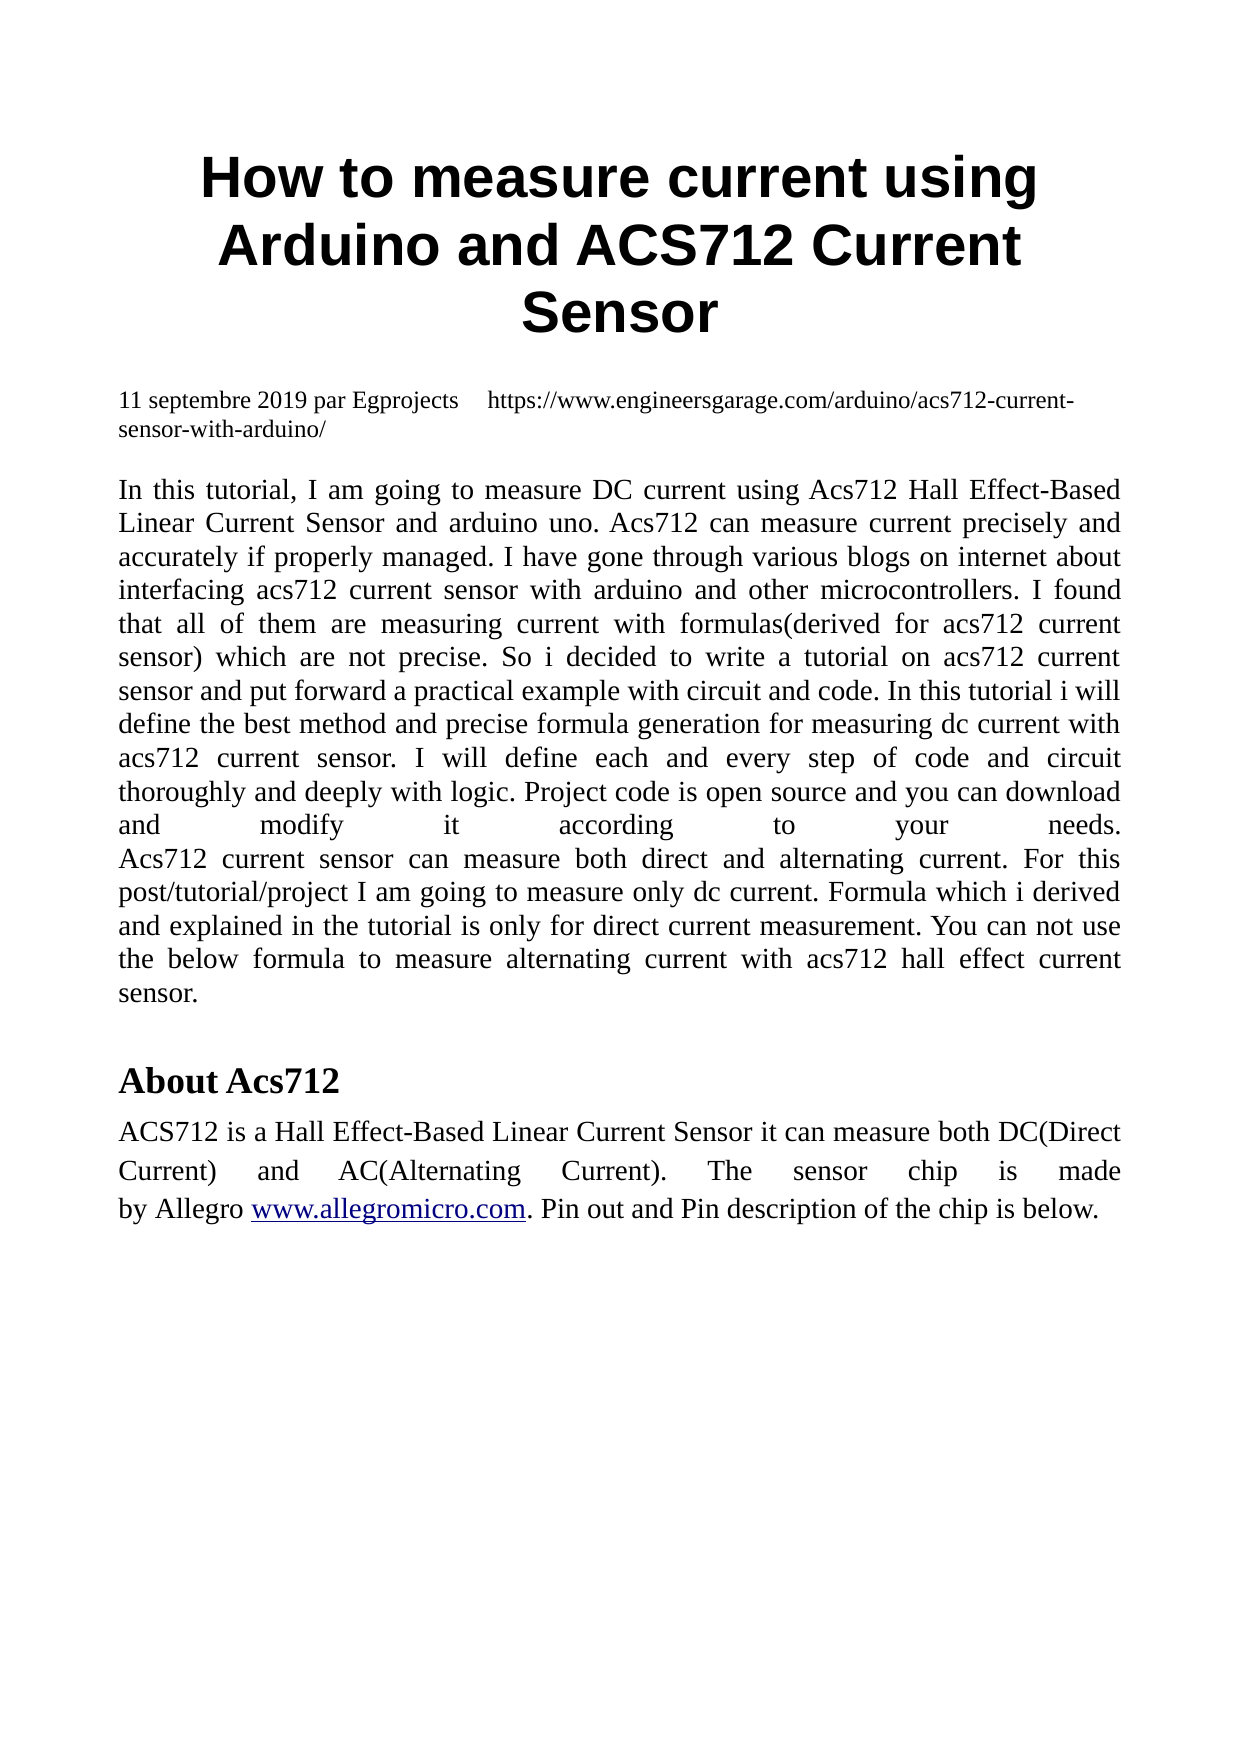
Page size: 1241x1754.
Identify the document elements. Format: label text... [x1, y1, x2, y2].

text ACS712 is a Hall Effect-Based Linear Current Sensor it can measure both DC(Direct Current) and AC(Alternating Current). The sensor chip is made by Allegro www.allegromicro.com. Pin out and Pin description of the chip is below. [118, 1114, 1122, 1225]
title How to measure current using Arduino and ACS712 Current Sensor [118, 143, 1122, 344]
text 11 septembre 2019 par Egprojects https://www.engineersgarage.com/arduino/acs712-current-sensor-with-arduino/ [118, 386, 1122, 443]
subtitle About Acs712 [118, 1059, 1122, 1102]
text In this tutorial, I am going to measure DC current using Acs712 Hall Effect-Based Linear Current Sensor and arduino uno. Acs712 can measure current precisely and accurately if properly managed. I have gone through various blogs on internet about interfacing acs712 current sensor with arduino and other microcontrollers. I found that all of them are measuring current with formulas(derived for acs712 current sensor) which are not precise. So i decided to write a tutorial on acs712 current sensor and put forward a practical example with circuit and code. In this tutorial i will define the best method and precise formula generation for measuring dc current with acs712 current sensor. I will define each and every step of code and circuit thoroughly and deeply with logic. Project code is open source and you can download and modify it according to your needs. Acs712 current sensor can measure both direct and alternating current. For this post/tutorial/project I am going to measure only dc current. Formula which i derived and explained in the tutorial is only for direct current measurement. You can not use the below formula to measure alternating current with acs712 hall effect current sensor. [118, 472, 1122, 1008]
